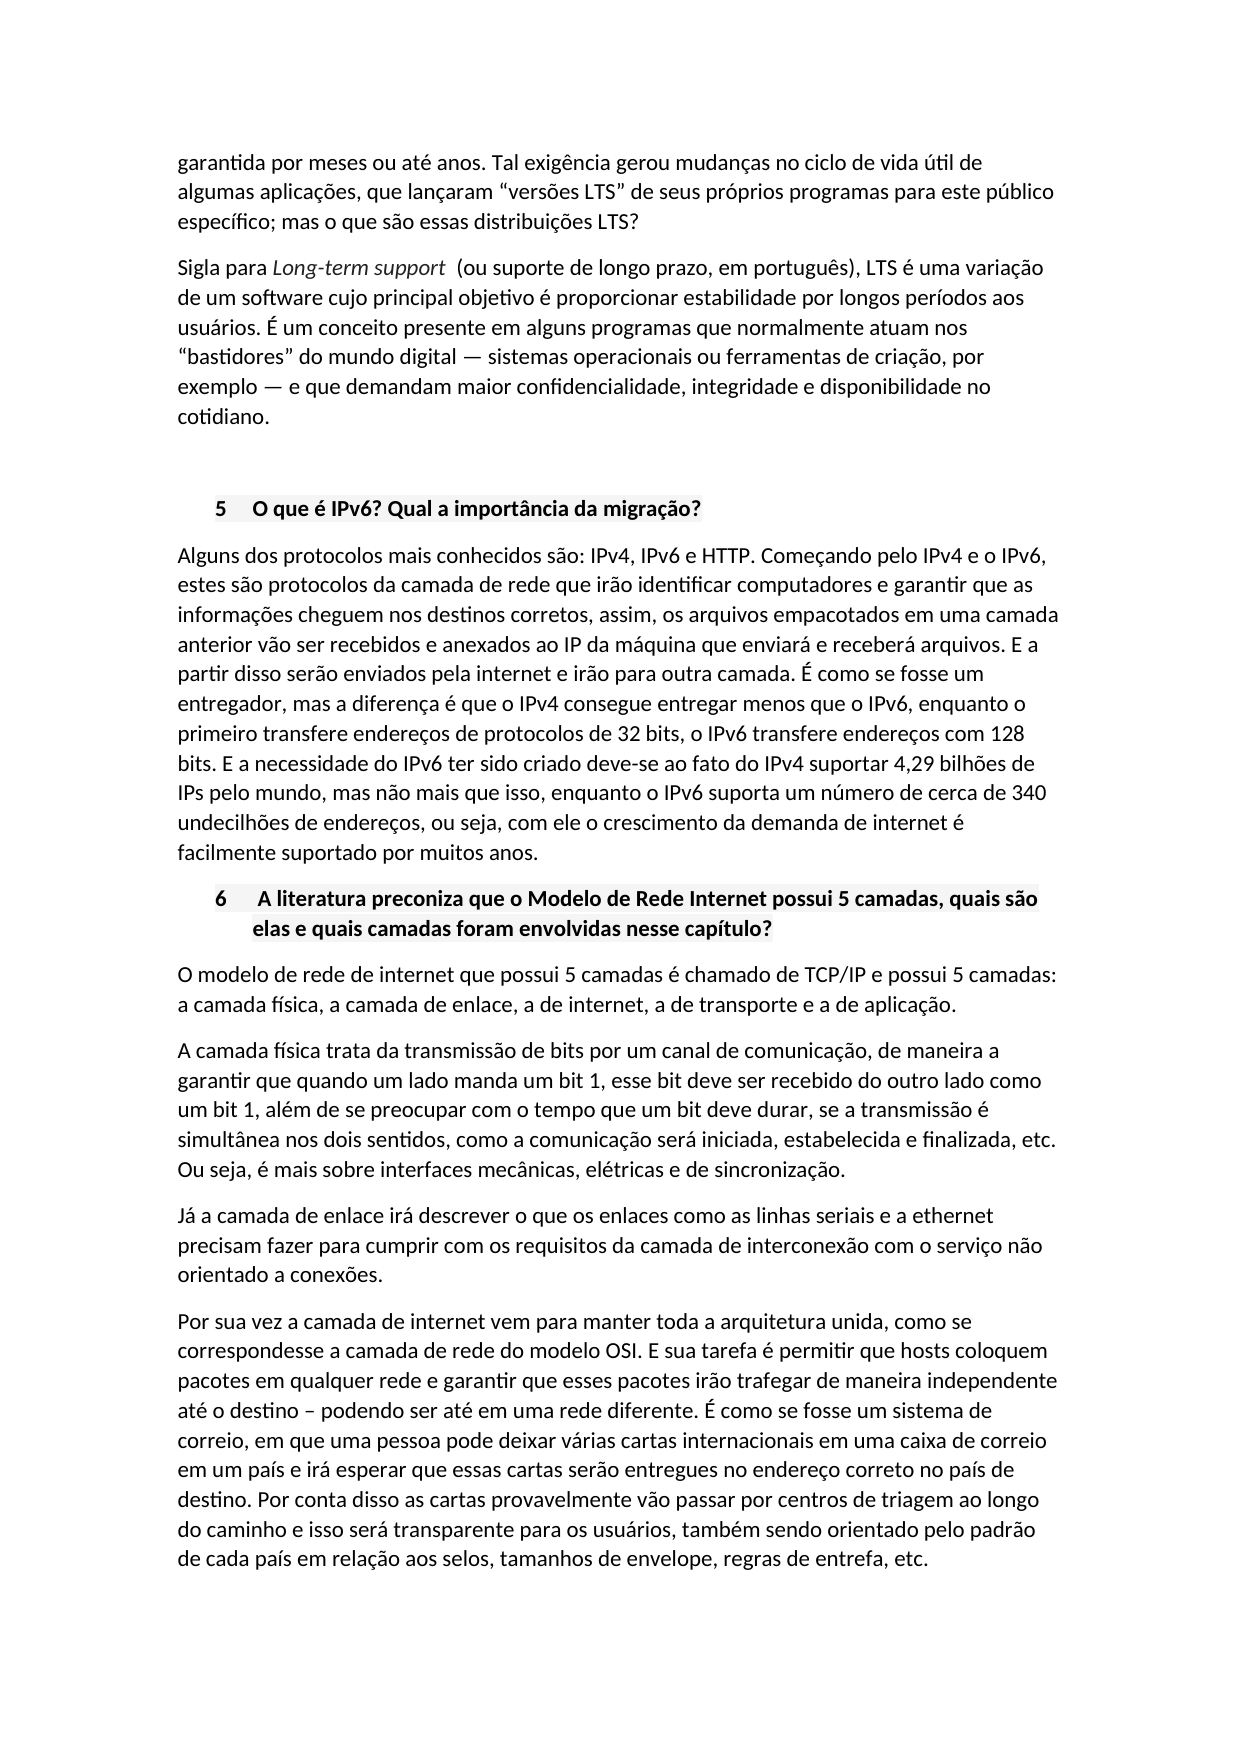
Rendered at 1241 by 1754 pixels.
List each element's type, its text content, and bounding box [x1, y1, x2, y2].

text garantida por meses ou até anos. Tal exigência gerou mudanças no ciclo de vida útil de algumas aplicações, que lançaram “versões LTS” de seus próprios programas para este público específico; mas o que são essas distribuições LTS? [177, 148, 1063, 235]
list O que é IPv6? Qual a importância da migração? [215, 494, 1063, 522]
text Por sua vez a camada de internet vem para manter toda a arquitetura unida, como se correspondesse a camada de rede do modelo OSI. E sua tarefa é permitir que hosts coloquem pacotes em qualquer rede e garantir que esses pacotes irão trafegar de maneira independente até o destino – podendo ser até em uma rede diferente. É como se fosse um sistema de correio, em que uma pessoa pode deixar várias cartas internacionais em uma caixa de correio em um país e irá esperar que essas cartas serão entregues no endereço correto no país de destino. Por conta disso as cartas provavelmente vão passar por centros de triagem ao longo do caminho e isso será transparente para os usuários, também sendo orientado pelo padrão de cada país em relação aos selos, tamanhos de envelope, regras de entrefa, etc. [177, 1307, 1063, 1572]
text A camada física trata da transmissão de bits por um canal de comunicação, de maneira a garantir que quando um lado manda um bit 1, esse bit deve ser recebido do outro lado como um bit 1, além de se preocupar com o tempo que um bit deve durar, se a transmissão é simultânea nos dois sentidos, como a comunicação será iniciada, estabelecida e finalizada, etc. Ou seja, é mais sobre interfaces mecânicas, elétricas e de sincronização. [177, 1036, 1063, 1183]
text O modelo de rede de internet que possui 5 camadas é chamado de TCP/IP e possui 5 camadas: a camada física, a camada de enlace, a de internet, a de transporte e a de aplicação. [177, 960, 1063, 1018]
list A literatura preconiza que o Modelo de Rede Internet possui 5 camadas, quais são elas e quais camadas foram envolvidas nesse capítulo? [215, 884, 1063, 942]
text Sigla para Long-term support (ou suporte de longo prazo, em português), LTS é uma variação de um software cujo principal objetivo é proporcionar estabilidade por longos períodos aos usuários. É um conceito presente em alguns programas que normalmente atuam nos “bastidores” do mundo digital — sistemas operacionais ou ferramentas de criação, por exemplo — e que demandam maior confidencialidade, integridade e disponibilidade no cotidiano. [177, 253, 1063, 430]
text Alguns dos protocolos mais conhecidos são: IPv4, IPv6 e HTTP. Começando pelo IPv4 e o IPv6, estes são protocolos da camada de rede que irão identificar computadores e garantir que as informações cheguem nos destinos corretos, assim, os arquivos empacotados em uma camada anterior vão ser recebidos e anexados ao IP da máquina que enviará e receberá arquivos. E a partir disso serão enviados pela internet e irão para outra camada. É como se fosse um entregador, mas a diferença é que o IPv4 consegue entregar menos que o IPv6, enquanto o primeiro transfere endereços de protocolos de 32 bits, o IPv6 transfere endereços com 128 bits. E a necessidade do IPv6 ter sido criado deve-se ao fato do IPv4 suportar 4,29 bilhões de IPs pelo mundo, mas não mais que isso, enquanto o IPv6 suporta um número de cerca de 340 undecilhões de endereços, ou seja, com ele o crescimento da demanda de internet é facilmente suportado por muitos anos. [177, 541, 1063, 866]
text Já a camada de enlace irá descrever o que os enlaces como as linhas seriais e a ethernet precisam fazer para cumprir com os requisitos da camada de interconexão com o serviço não orientado a conexões. [177, 1201, 1063, 1289]
